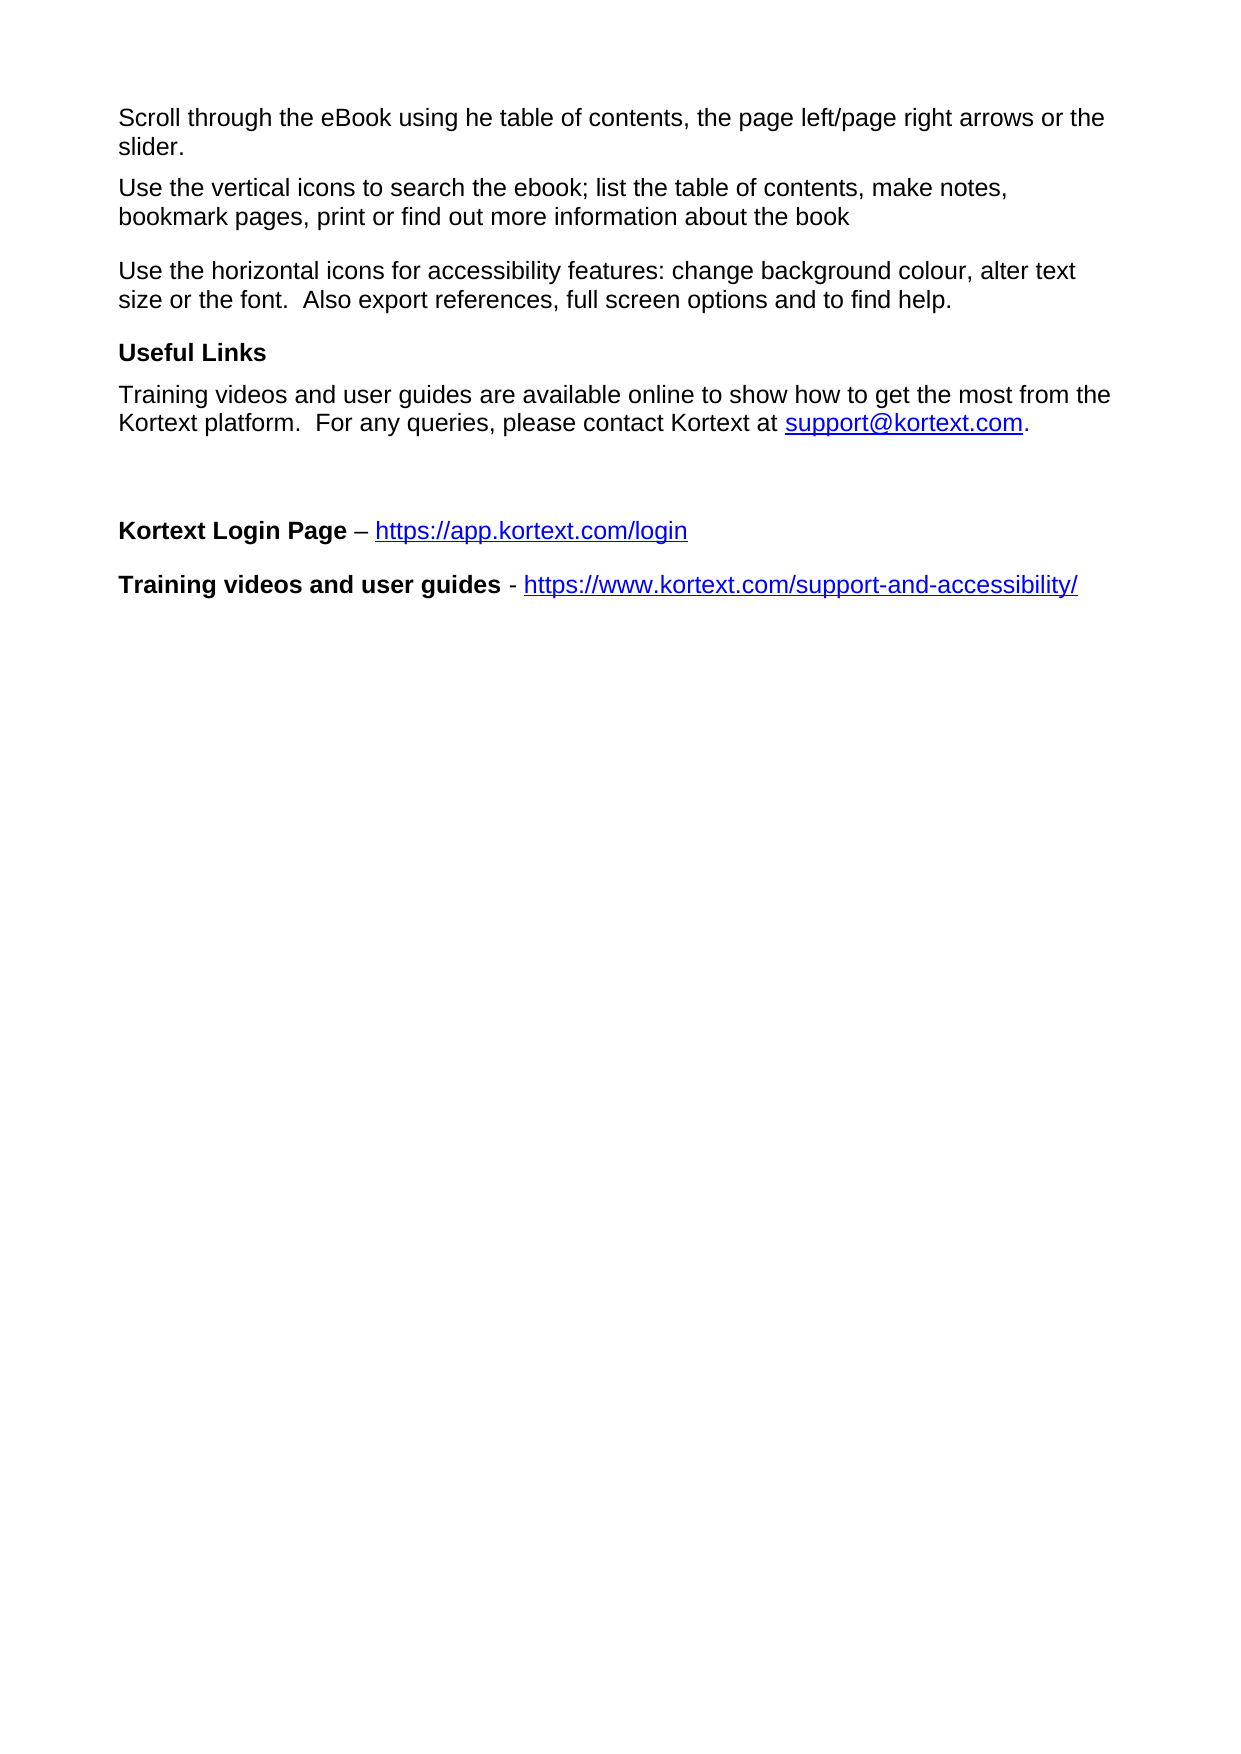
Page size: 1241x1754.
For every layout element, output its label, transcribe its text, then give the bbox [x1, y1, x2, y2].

subtitle Scroll through the eBook using he table of contents, the page left/page right arrows or the slider. [118, 103, 1122, 161]
subtitle Useful Links [118, 338, 1122, 367]
text Training videos and user guides - https://www.kortext.com/support-and-accessibility/ [118, 570, 1122, 598]
text Use the horizontal icons for accessibility features: change background colour, alter text size or the font. Also export references, full screen options and to find help. [118, 256, 1122, 313]
text Kortext Login Page – https://app.kortext.com/login [118, 516, 1122, 545]
text Training videos and user guides are available online to show how to get the most from the Kortext platform. For any queries, please contact Kortext at support@kortext.com. [118, 380, 1122, 437]
text Use the vertical icons to search the ebook; list the table of contents, make notes, bookmark pages, print or find out more information about the book [118, 173, 1122, 231]
